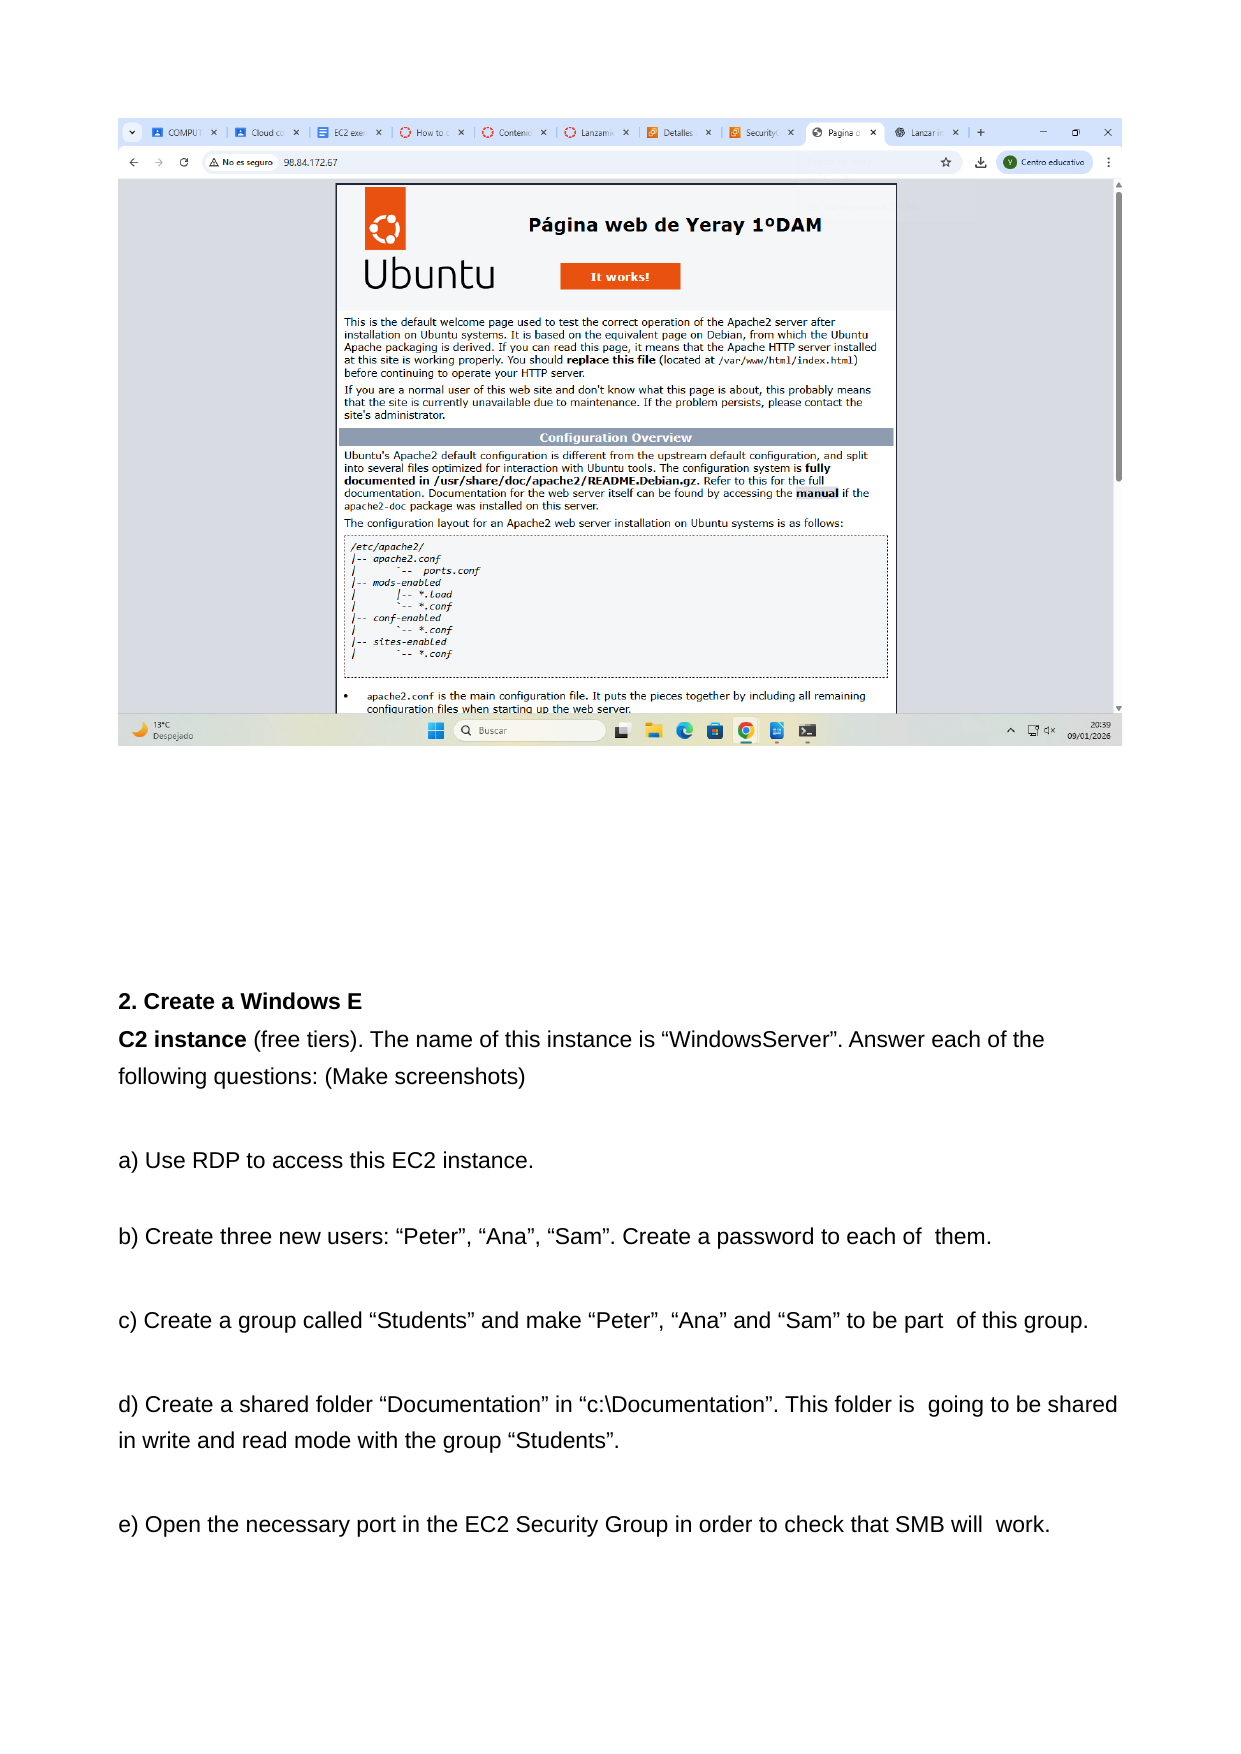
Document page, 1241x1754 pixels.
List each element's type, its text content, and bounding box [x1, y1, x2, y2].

text c) Create a group called “Students” and make “Peter”, “Ana” and “Sam” to be part of this group. [118, 1307, 1122, 1333]
text 2. Create a Windows E [118, 988, 1122, 1014]
text C2 instance (free tiers). The name of this instance is “WindowsServer”. Answer each of the following questions: (Make screenshots) [118, 1024, 1122, 1089]
text d) Create a shared folder “Documentation” in “c:\Documentation”. This folder is going to be shared in write and read mode with the group “Students”. [118, 1391, 1122, 1453]
picture [118, 118, 1123, 746]
text e) Open the necessary port in the EC2 Security Group in order to check that SMB will work. [118, 1511, 1122, 1537]
text b) Create three new users: “Peter”, “Ana”, “Sam”. Create a password to each of them. [118, 1223, 1122, 1249]
text a) Use RDP to access this EC2 instance. [118, 1147, 1122, 1173]
